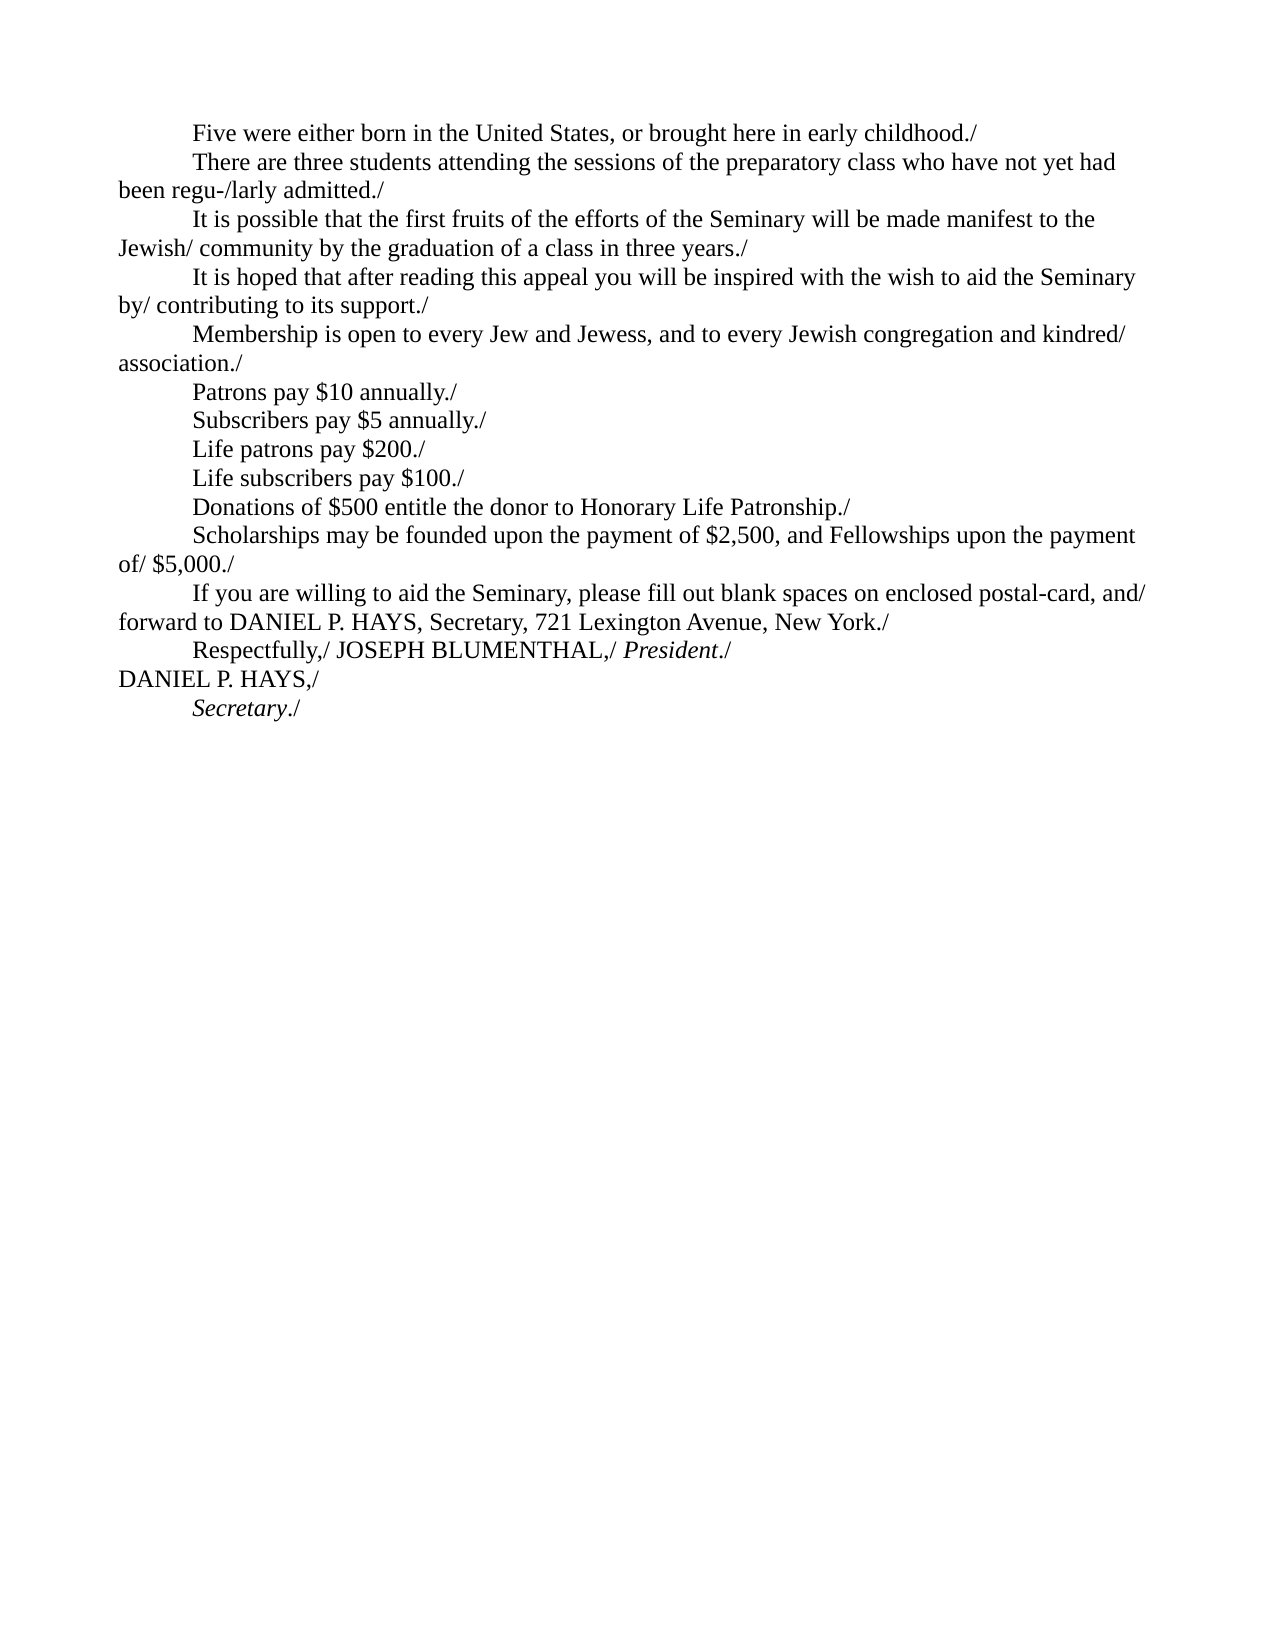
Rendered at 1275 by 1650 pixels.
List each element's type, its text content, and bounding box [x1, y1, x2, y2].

text Life subscribers pay $100./ [118, 463, 1157, 492]
text Donations of $500 entitle the donor to Honorary Life Patronship./ [118, 492, 1157, 521]
text It is possible that the first fruits of the efforts of the Seminary will be made manifest to the Jewish/ community by the graduation of a class in three years./ [118, 204, 1157, 262]
text Five were either born in the United States, or brought here in early childhood./ [118, 118, 1157, 147]
text Subscribers pay $5 annually./ [118, 406, 1157, 434]
text Secretary./ [118, 693, 1157, 722]
text There are three students attending the sessions of the preparatory class who have not yet had been regu-/larly admitted./ [118, 147, 1157, 204]
text Patrons pay $10 annually./ [118, 377, 1157, 406]
text Membership is open to every Jew and Jewess, and to every Jewish congregation and kindred/ association./ [118, 319, 1157, 377]
text If you are willing to aid the Seminary, please fill out blank spaces on enclosed postal-card, and/ forward to DANIEL P. HAYS, Secretary, 721 Lexington Avenue, New York./ [118, 578, 1157, 636]
text Life patrons pay $200./ [118, 434, 1157, 463]
text Respectfully,/ JOSEPH BLUMENTHAL,/ President./ [118, 636, 1157, 664]
text It is hoped that after reading this appeal you will be inspired with the wish to aid the Seminary by/ contributing to its support./ [118, 262, 1157, 319]
text DANIEL P. HAYS,/ [118, 664, 1157, 693]
text Scholarships may be founded upon the payment of $2,500, and Fellowships upon the payment of/ $5,000./ [118, 521, 1157, 578]
